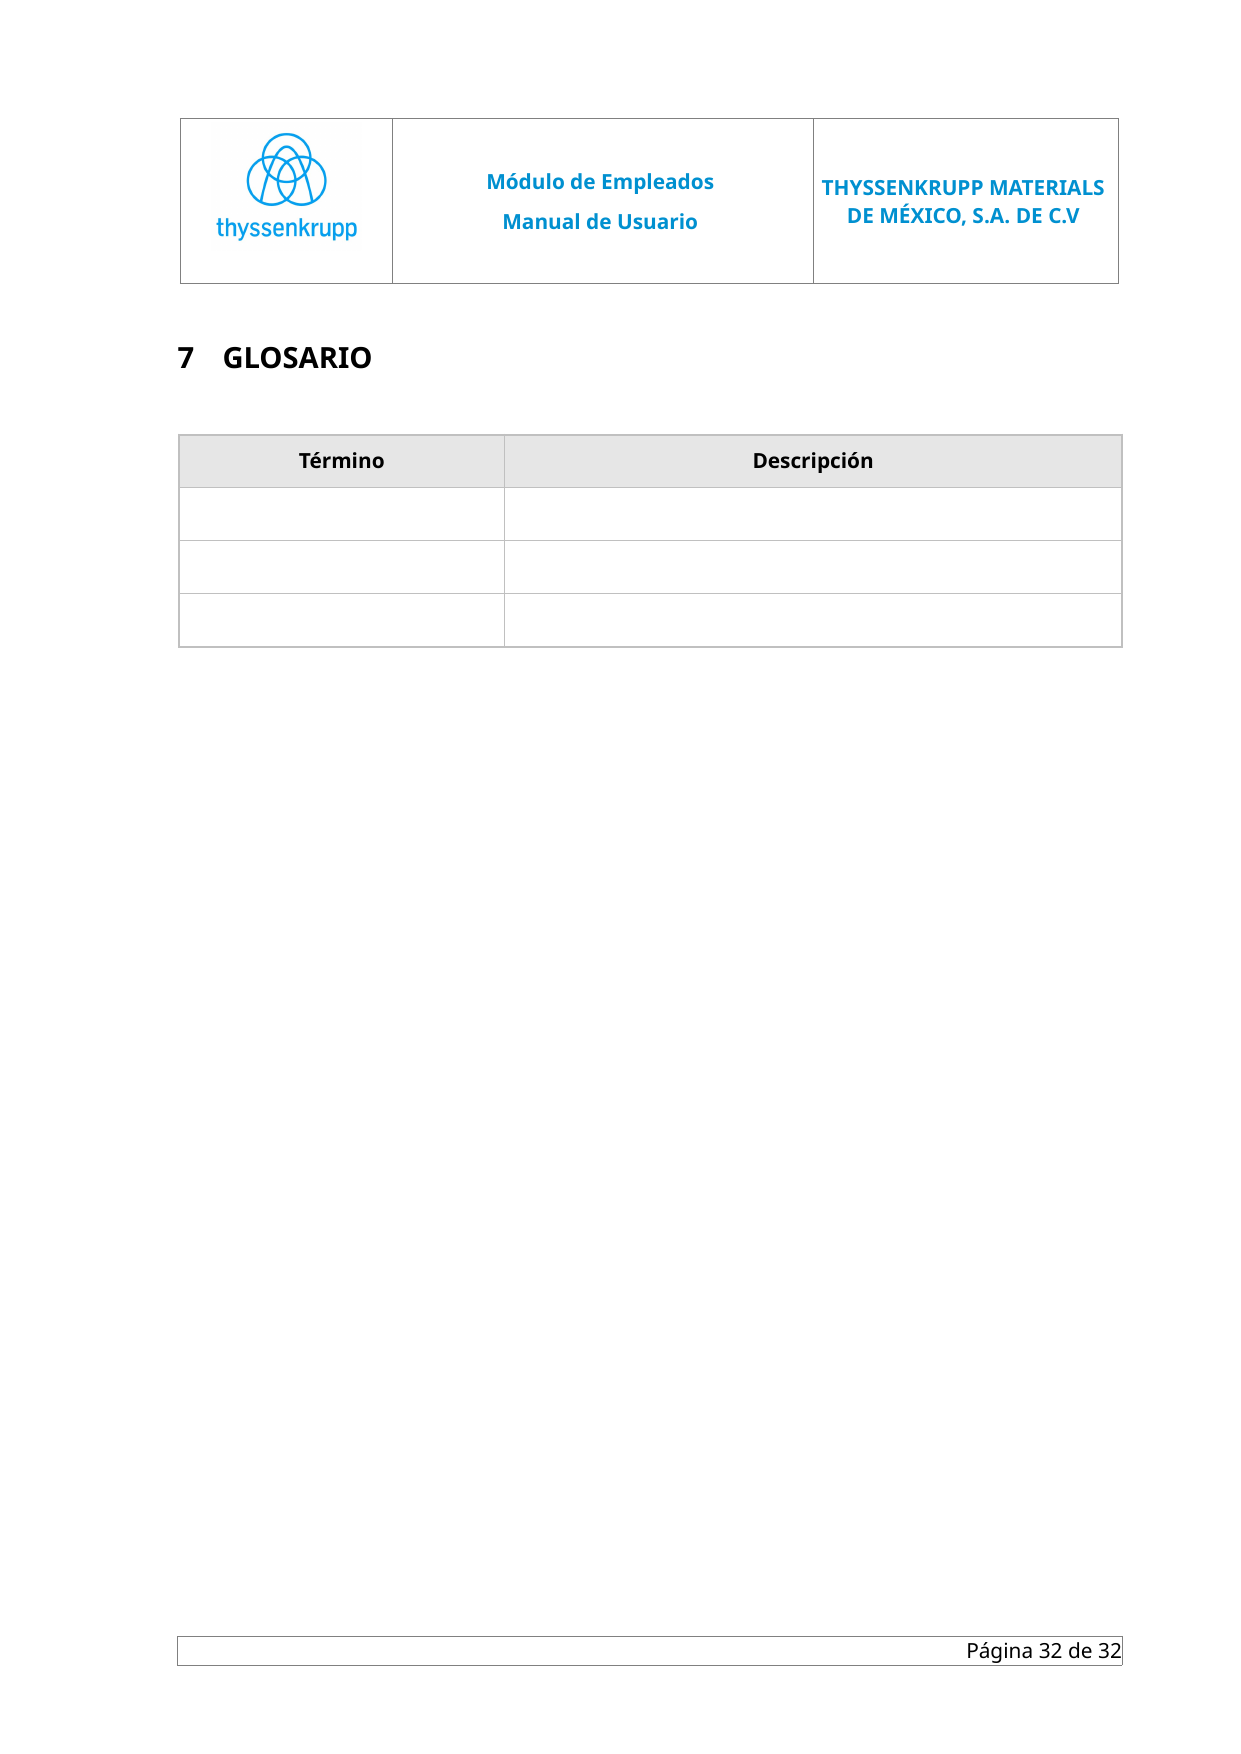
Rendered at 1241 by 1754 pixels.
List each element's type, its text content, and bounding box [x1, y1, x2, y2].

table_cell [505, 488, 1121, 540]
table_cell [180, 594, 504, 646]
table_header Descripción [505, 436, 1121, 487]
table_cell [505, 541, 1121, 593]
table_cell [180, 488, 504, 540]
table_cell [180, 541, 504, 593]
table_header Término [180, 436, 504, 487]
table_cell [505, 594, 1121, 646]
subtitle GLOSARIO [177, 338, 1122, 377]
